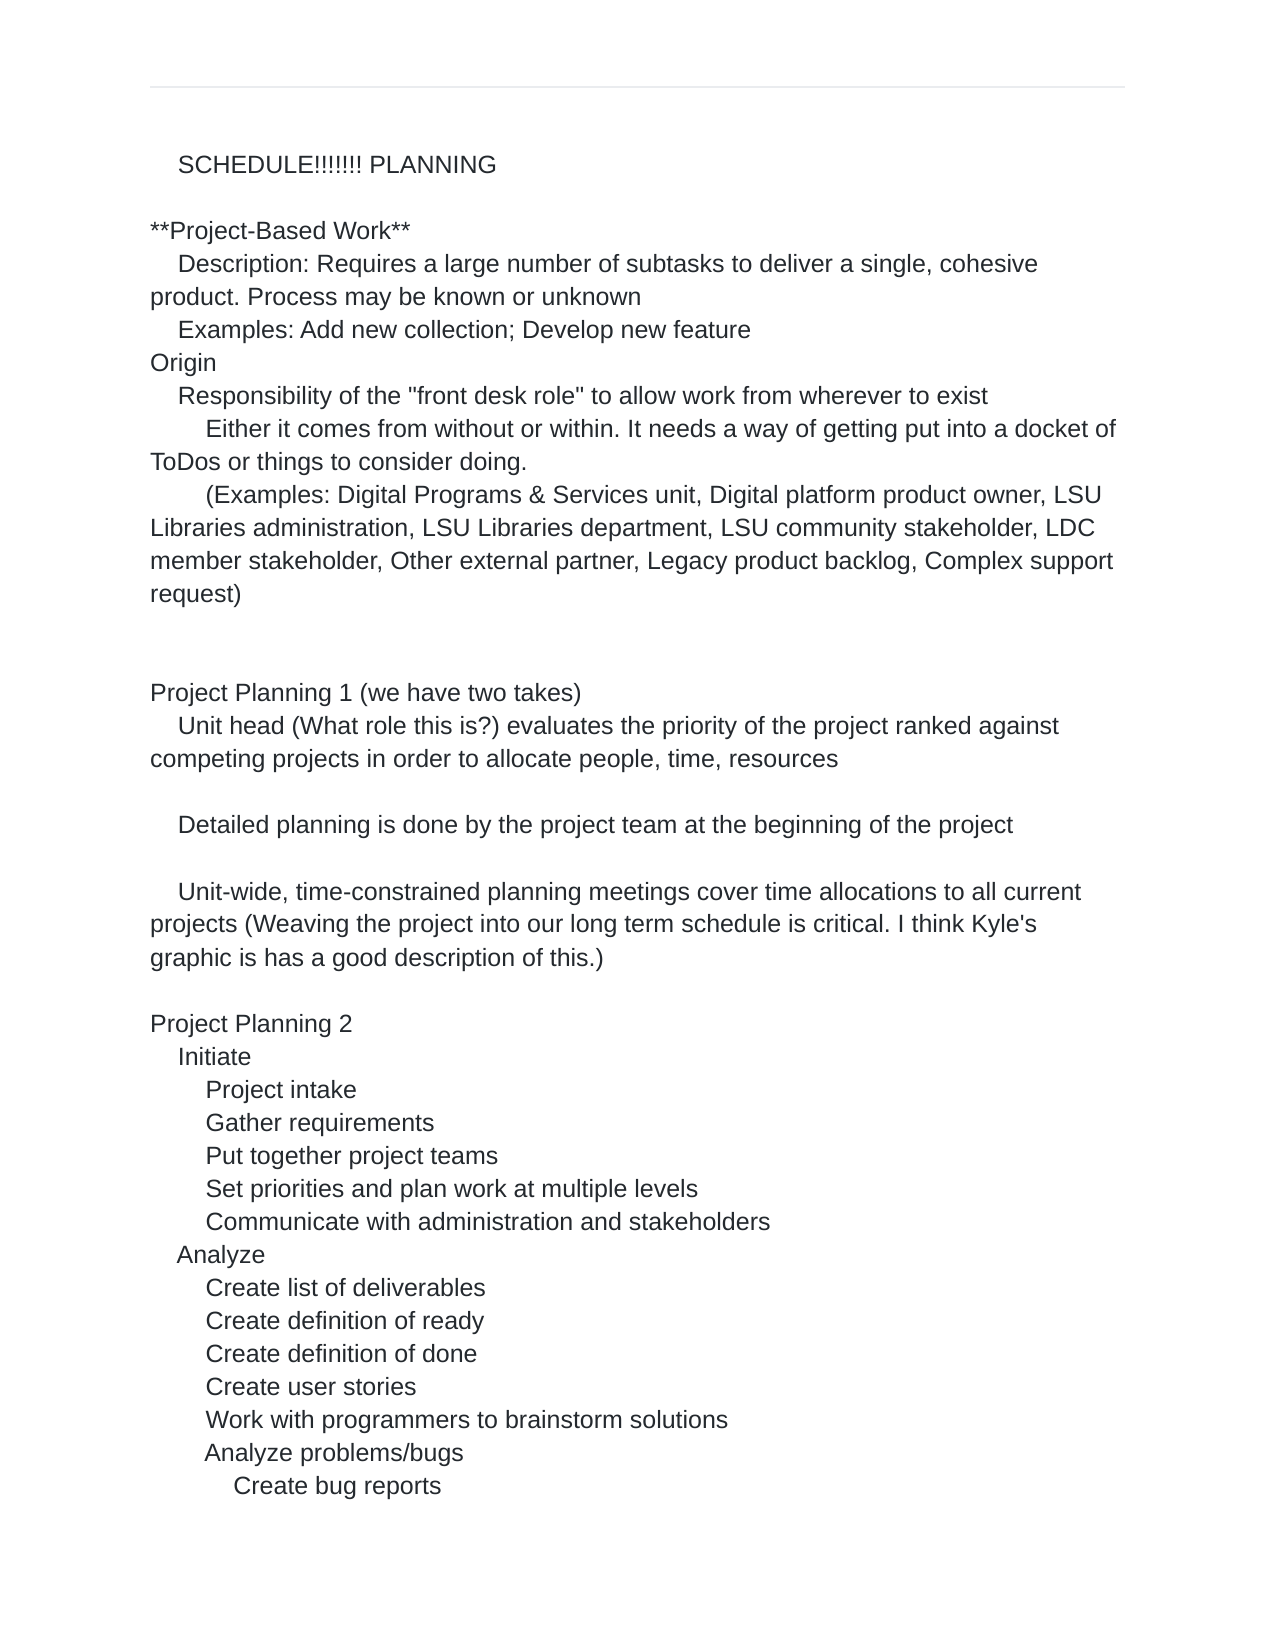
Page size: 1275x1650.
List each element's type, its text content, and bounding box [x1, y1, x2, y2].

text Project Planning 1 (we have two takes) [150, 678, 1125, 707]
text SCHEDULE!!!!!!! PLANNING [150, 150, 1125, 179]
text Gather requirements [150, 1108, 1125, 1136]
text Detailed planning is done by the project team at the beginning of the project [150, 810, 1125, 839]
text Communicate with administration and stakeholders [150, 1207, 1125, 1235]
text Analyze problems/bugs [150, 1438, 1125, 1467]
text Analyze [150, 1240, 1125, 1268]
text Create user stories [150, 1372, 1125, 1401]
text Create definition of done [150, 1339, 1125, 1367]
text **Project-Based Work** [150, 216, 1125, 245]
text Create bug reports [150, 1471, 1125, 1499]
text Unit-wide, time-constrained planning meetings cover time allocations to all current projects (Weaving the project into our long term schedule is critical. I think Kyle's graphic is has a good description of this.) [150, 876, 1125, 971]
text Examples: Add new collection; Develop new feature [150, 315, 1125, 344]
text Project intake [150, 1074, 1125, 1103]
text Set priorities and plan work at multiple levels [150, 1174, 1125, 1202]
text Create definition of ready [150, 1306, 1125, 1334]
text Unit head (What role this is?) evaluates the priority of the project ranked against competing projects in order to allocate people, time, resources [150, 711, 1125, 773]
text Either it comes from without or within. It needs a way of getting put into a docket of ToDos or things to consider doing. [150, 414, 1125, 476]
text Put together project teams [150, 1141, 1125, 1169]
text Responsibility of the "front desk role" to allow work from wherever to exist [150, 381, 1125, 410]
text Work with programmers to brainstorm solutions [150, 1405, 1125, 1433]
text Project Planning 2 [150, 1008, 1125, 1037]
text Description: Requires a large number of subtasks to deliver a single, cohesive product. Process may be known or unknown [150, 249, 1125, 311]
text Origin [150, 348, 1125, 377]
text Create list of deliverables [150, 1273, 1125, 1301]
text Initiate [150, 1042, 1125, 1070]
text (Examples: Digital Programs & Services unit, Digital platform product owner, LSU Libraries administration, LSU Libraries department, LSU community stakeholder, LDC member stakeholder, Other external partner, Legacy product backlog, Complex support request) [150, 480, 1125, 608]
